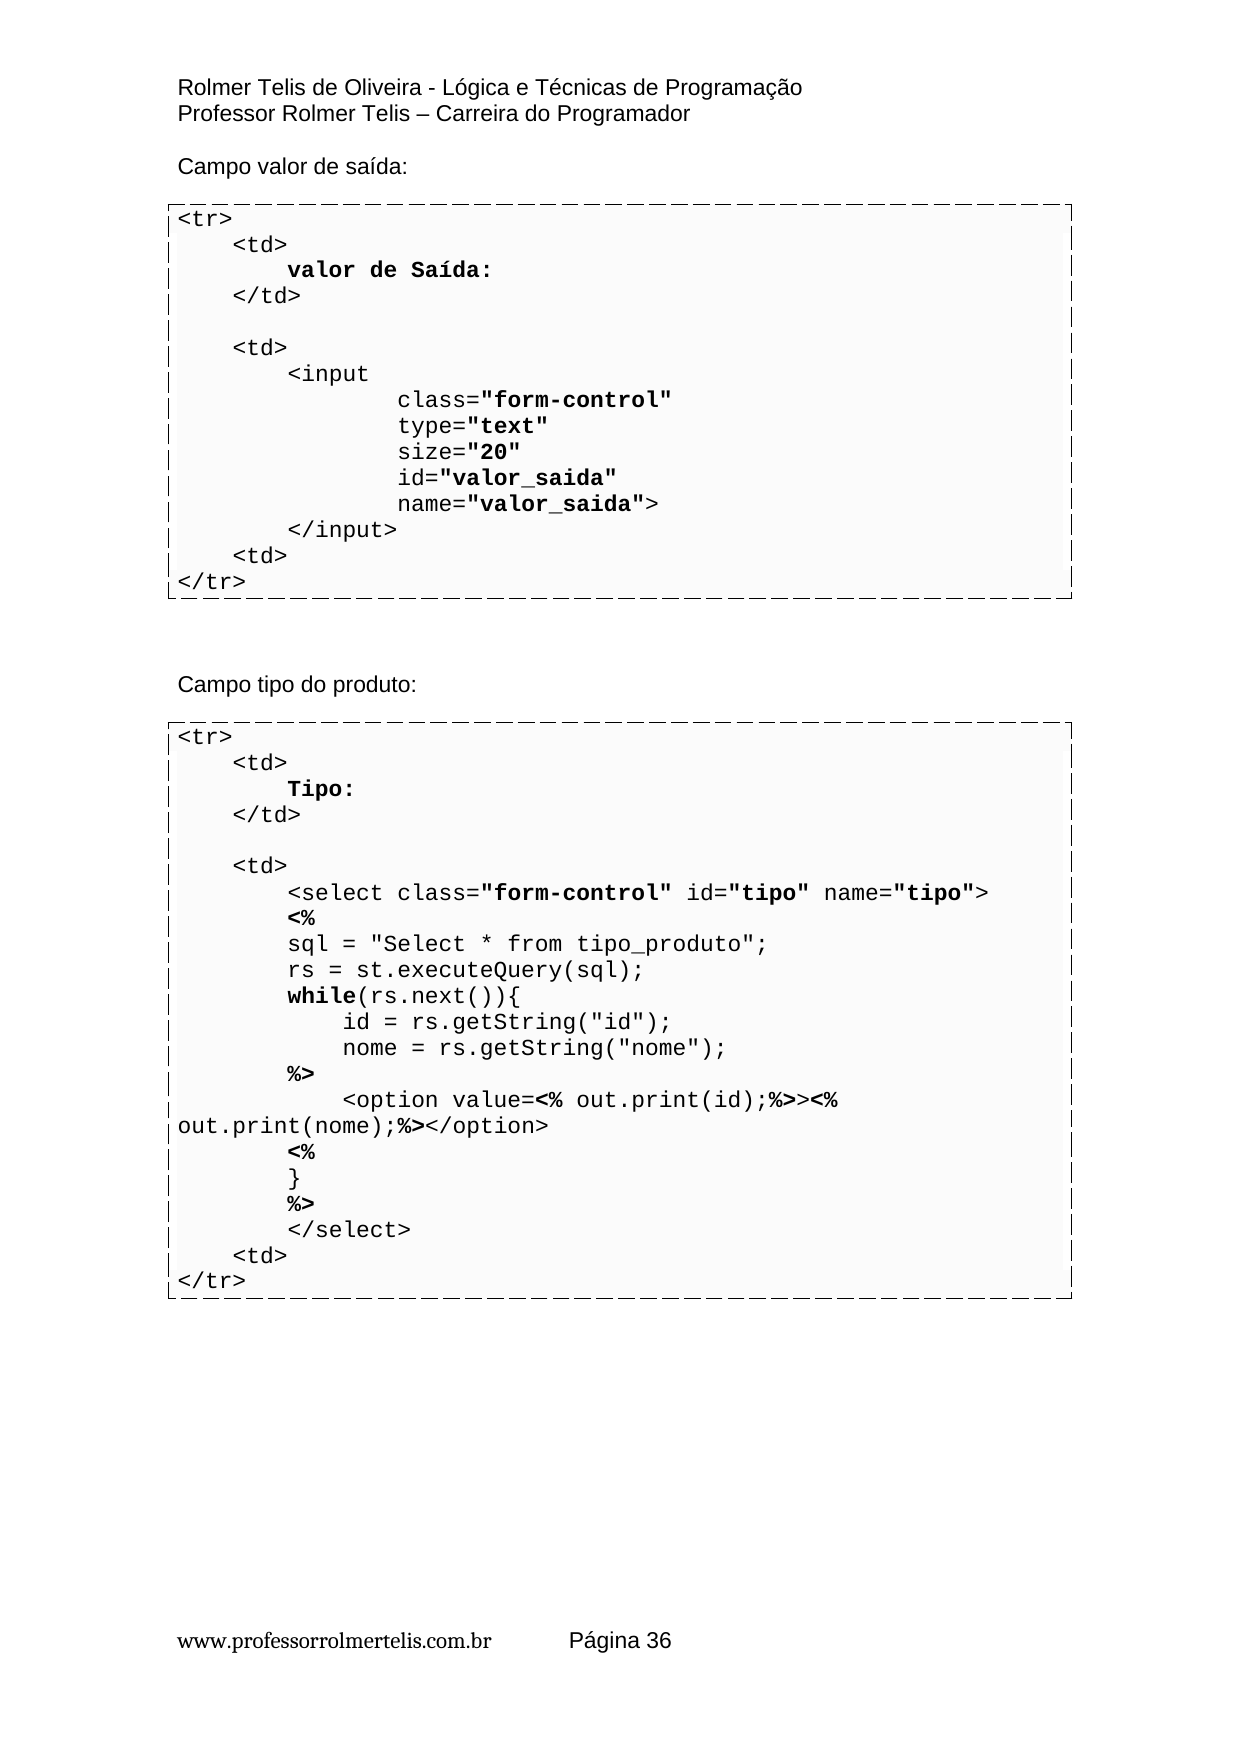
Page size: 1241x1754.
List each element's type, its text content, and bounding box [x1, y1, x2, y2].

text <td> [177, 233, 1063, 259]
text class="form-control" [177, 388, 1063, 414]
text Campo valor de saída: [177, 153, 1063, 179]
text </td> [177, 285, 1063, 311]
text </select> [177, 1218, 1063, 1244]
text <td> [177, 544, 1063, 567]
text Tipo: [177, 777, 1063, 803]
text <tr> [168, 204, 1072, 233]
text <td> [177, 855, 1063, 881]
text <td> [177, 337, 1063, 363]
text </tr> [168, 1267, 1072, 1299]
text id="valor_saida" [177, 466, 1063, 492]
text while(rs.next()){ [177, 984, 1063, 1011]
text <select class="form-control" id="tipo" name="tipo"> [177, 881, 1063, 907]
text <td> [177, 1244, 1063, 1267]
text size="20" [177, 440, 1063, 466]
text %> [177, 1062, 1063, 1088]
text } [177, 1166, 1063, 1192]
text sql = "Select * from tipo_produto"; [177, 933, 1063, 959]
text </input> [177, 518, 1063, 544]
text Campo tipo do produto: [177, 671, 1063, 697]
text <option value=<% out.print(id);%>><% out.print(nome);%></option> [177, 1088, 1063, 1140]
text rs = st.executeQuery(sql); [177, 959, 1063, 984]
text <% [177, 907, 1063, 933]
text <tr> [168, 722, 1072, 751]
text <% [177, 1140, 1063, 1166]
text name="valor_saida"> [177, 492, 1063, 518]
text </td> [177, 803, 1063, 829]
text nome = rs.getString("nome"); [177, 1036, 1063, 1062]
text valor de Saída: [177, 259, 1063, 285]
text type="text" [177, 414, 1063, 440]
text %> [177, 1192, 1063, 1218]
text id = rs.getString("id"); [177, 1011, 1063, 1036]
text <input [177, 363, 1063, 388]
text </tr> [168, 567, 1072, 599]
text <td> [177, 751, 1063, 777]
